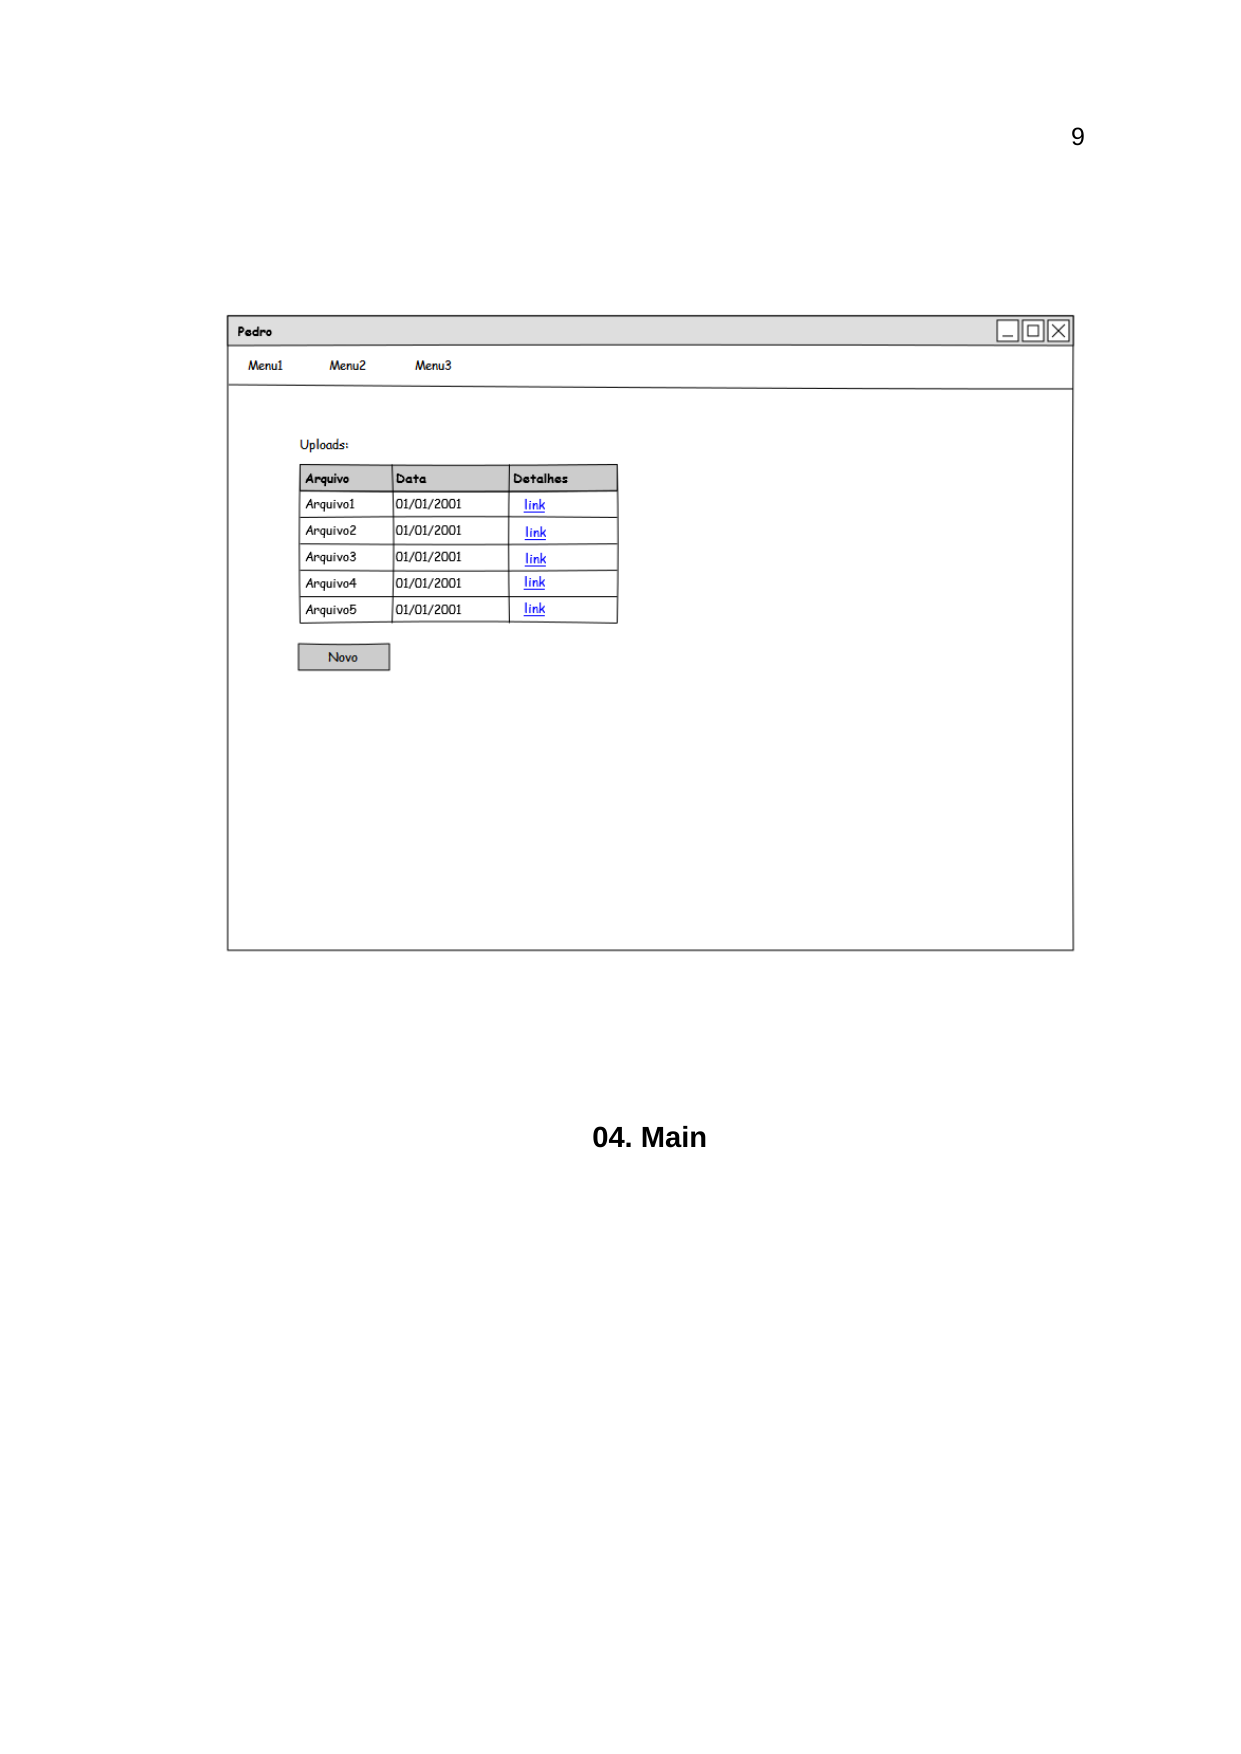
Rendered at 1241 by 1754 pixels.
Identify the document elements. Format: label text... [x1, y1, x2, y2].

picture [177, 205, 1123, 1092]
text 04. Main [177, 1120, 1122, 1154]
